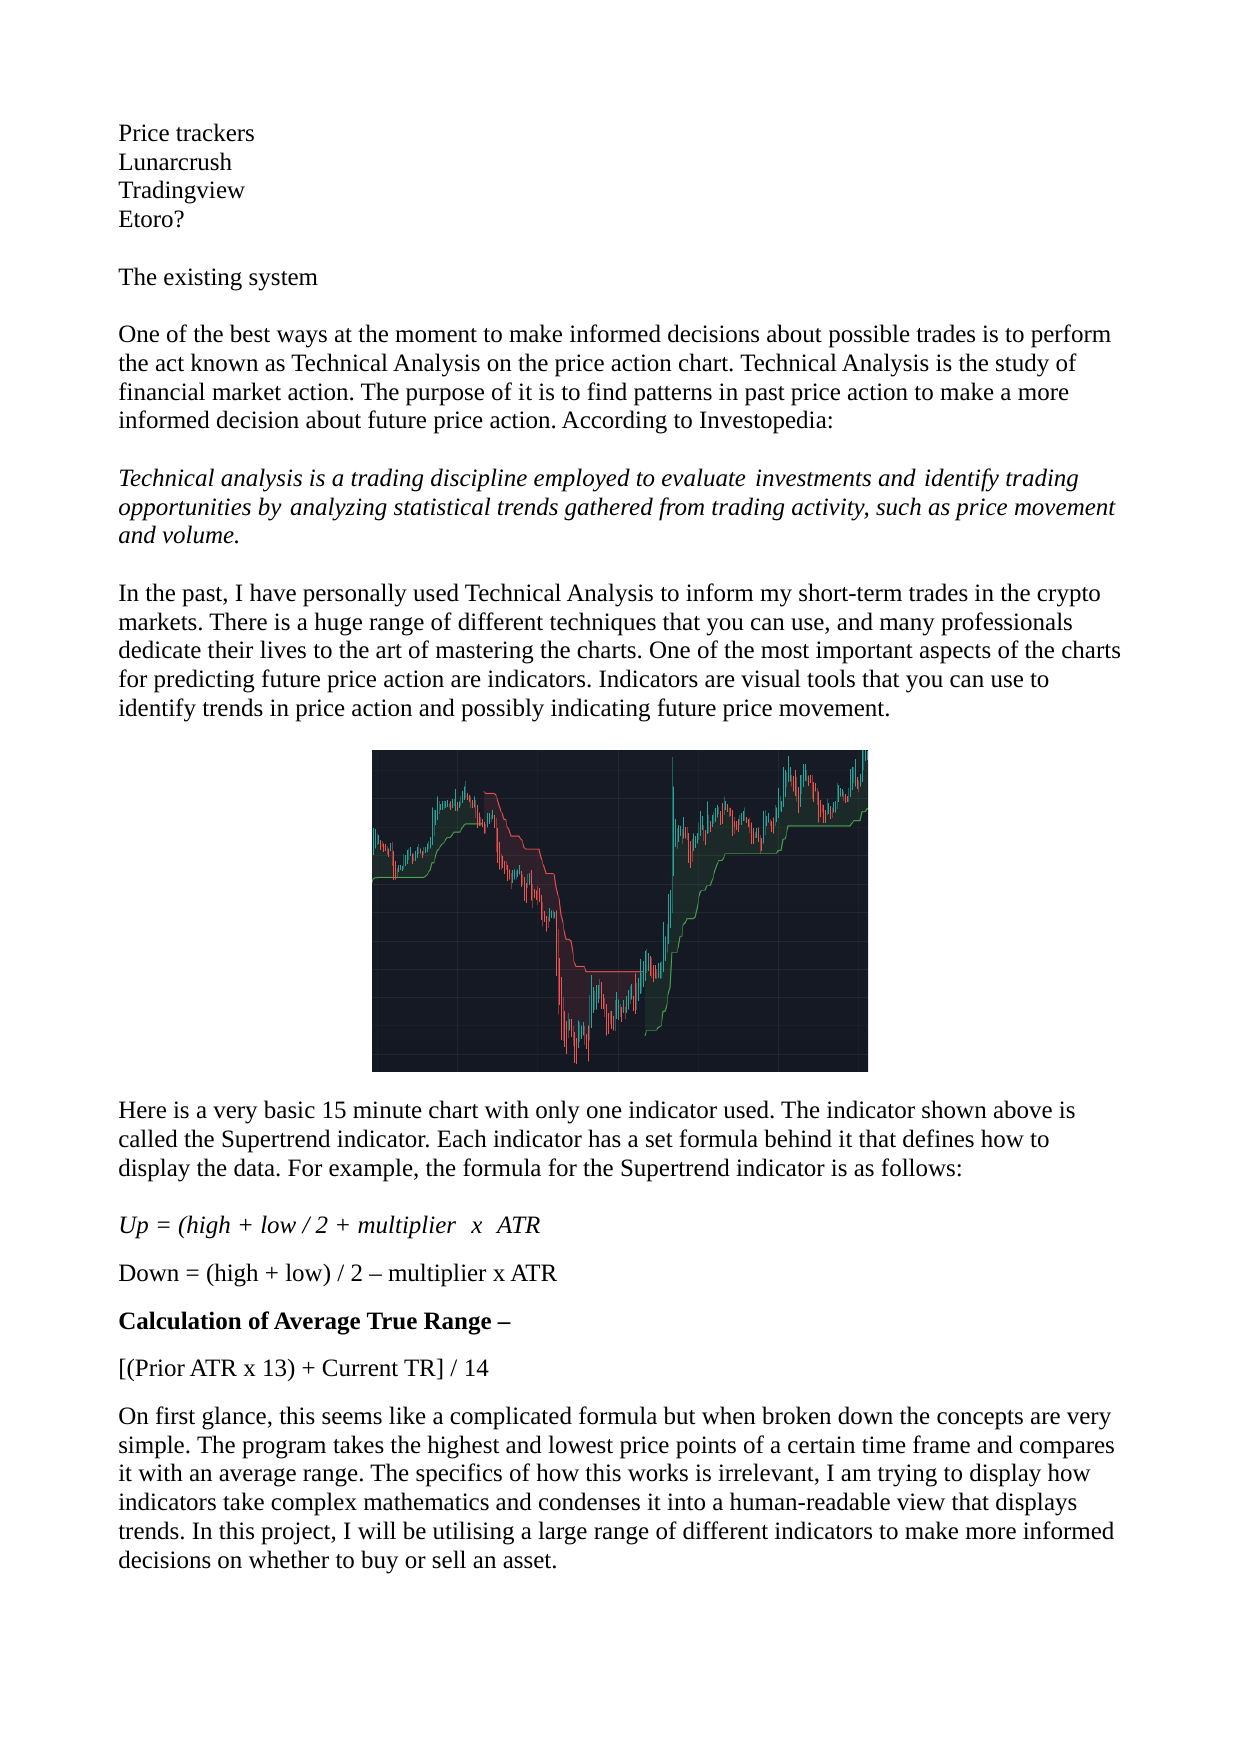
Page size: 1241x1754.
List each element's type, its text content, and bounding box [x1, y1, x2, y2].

text Price trackers [118, 118, 1122, 147]
text Up = (high + low / 2 + multiplier x ATR [118, 1211, 1122, 1239]
text Here is a very basic 15 minute chart with only one indicator used. The indicator shown above is called the Supertrend indicator. Each indicator has a set formula behind it that defines how to display the data. For example, the formula for the Supertrend indicator is as follows: [118, 1096, 1122, 1182]
text Down = (high + low) / 2 – multiplier x ATR [118, 1258, 1122, 1287]
text The existing system [118, 262, 1122, 291]
text Etoro? [118, 204, 1122, 233]
text Calculation of Average True Range – [118, 1306, 1122, 1334]
text Lunarcrush [118, 147, 1122, 176]
text [(Prior ATR x 13) + Current TR] / 14 [118, 1353, 1122, 1382]
text In the past, I have personally used Technical Analysis to inform my short-term trades in the crypto markets. There is a huge range of different techniques that you can use, and many professionals dedicate their lives to the art of mastering the charts. One of the most important aspects of the charts for predicting future price action are indicators. Indicators are visual tools that you can use to identify trends in price action and possibly indicating future price movement. [118, 578, 1122, 722]
text Tradingview [118, 176, 1122, 204]
text On first glance, this seems like a complicated formula but when broken down the concepts are very simple. The program takes the highest and lowest price points of a certain time frame and compares it with an average range. The specifics of how this works is irrelevant, I am trying to display how indicators take complex mathematics and condenses it into a human-readable view that displays trends. In this project, I will be utilising a large range of different indicators to make more informed decisions on whether to buy or sell an asset. [118, 1401, 1122, 1573]
text Technical analysis is a trading discipline employed to evaluate investments and identify trading opportunities by analyzing statistical trends gathered from trading activity, such as price movement and volume. [118, 463, 1122, 549]
text One of the best ways at the moment to make informed decisions about possible trades is to perform the act known as Technical Analysis on the price action chart. Technical Analysis is the study of financial market action. The purpose of it is to find patterns in past price action to make a more informed decision about future price action. According to Investopedia: [118, 319, 1122, 434]
picture [372, 750, 869, 1072]
